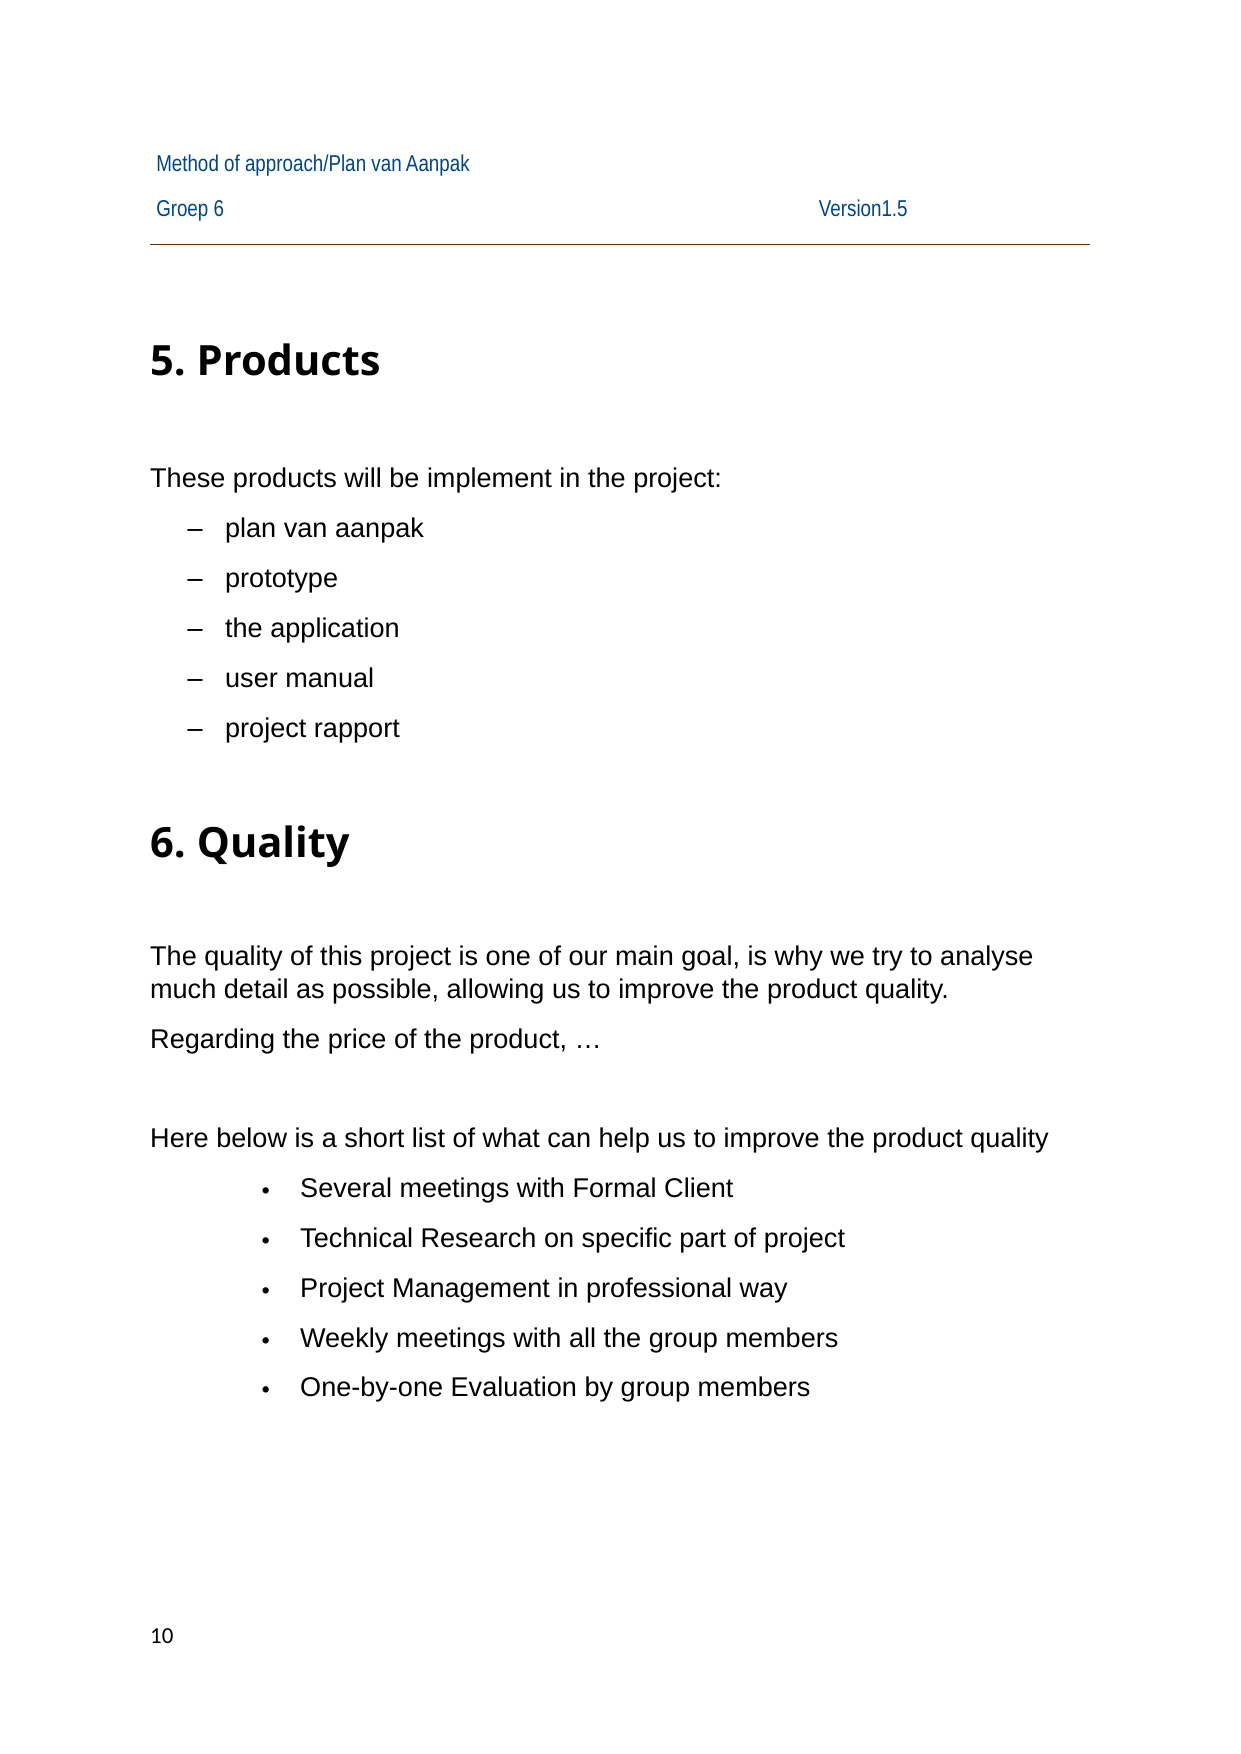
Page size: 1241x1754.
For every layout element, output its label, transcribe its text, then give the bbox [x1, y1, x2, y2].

list prototype [187, 562, 1090, 593]
list Technical Research on specific part of project [262, 1222, 1090, 1253]
text 5. Products [150, 331, 1090, 388]
list plan van aanpak [187, 512, 1090, 543]
list project rapport [187, 712, 1090, 743]
text These products will be implement in the project: [150, 462, 1090, 494]
list user manual [187, 662, 1090, 693]
list One-by-one Evaluation by group members [262, 1371, 1090, 1403]
list the application [187, 612, 1090, 643]
list Weekly meetings with all the group members [262, 1322, 1090, 1353]
text 6. Quality [150, 813, 1090, 870]
list Several meetings with Formal Client [262, 1172, 1090, 1203]
text The quality of this project is one of our main goal, is why we try to analyse much detail as possible, allowing us to improve the product quality. [150, 940, 1090, 1004]
list Project Management in professional way [262, 1272, 1090, 1303]
text Here below is a short list of what can help us to improve the product quality [150, 1122, 1090, 1154]
text Regarding the price of the product, … [150, 1023, 1090, 1054]
